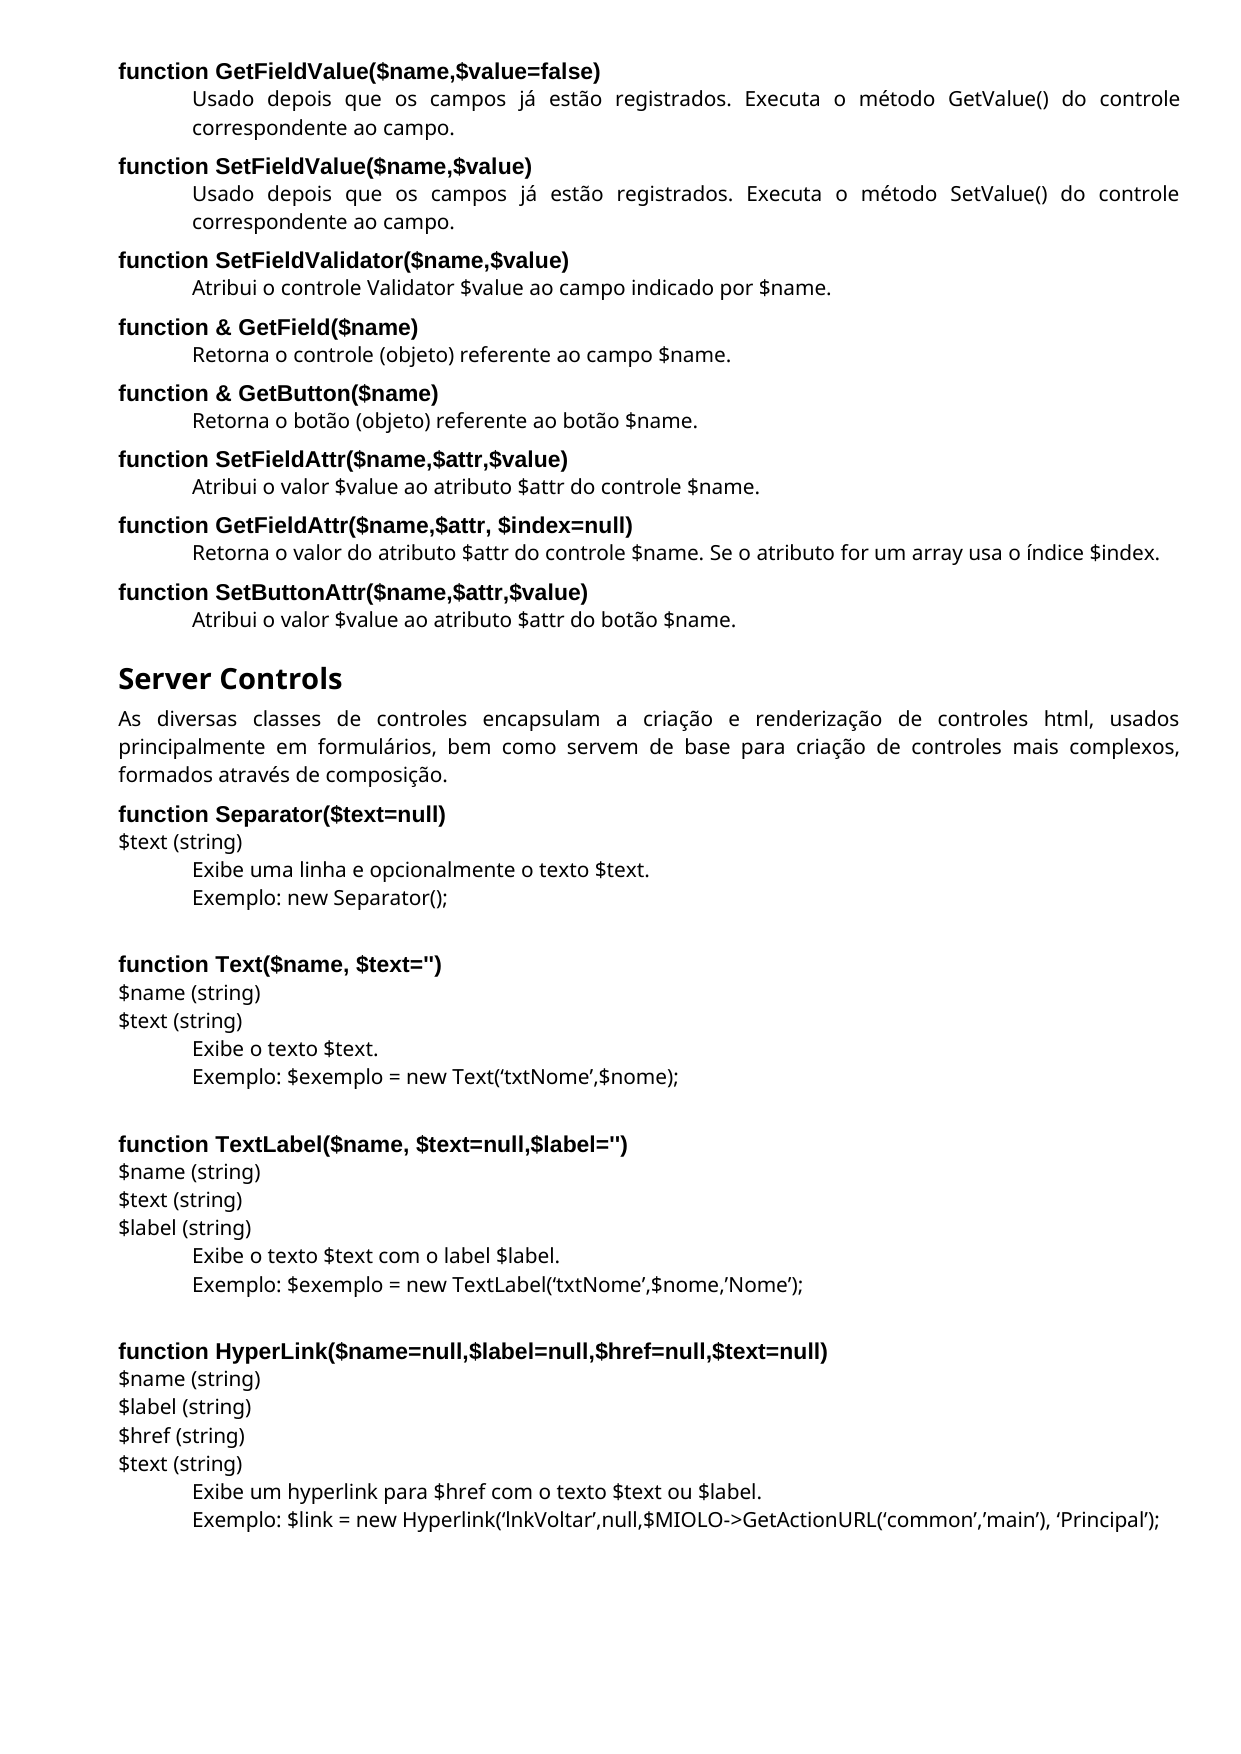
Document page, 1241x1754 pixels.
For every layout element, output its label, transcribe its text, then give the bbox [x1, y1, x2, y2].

subtitle function & GetButton($name) [118, 381, 1181, 406]
text Exemplo: new Separator(); [192, 883, 1181, 911]
text Exemplo: $link = new Hyperlink(‘lnkVoltar’,null,$MIOLO->GetActionURL(‘common’,’main’), ‘Principal’); [192, 1505, 1181, 1534]
subtitle function Text($name, $text='') [118, 952, 1181, 978]
text Retorna o controle (objeto) referente ao campo $name. [192, 340, 1181, 368]
text Atribui o controle Validator $value ao campo indicado por $name. [192, 273, 1181, 302]
text $text (string) [118, 1006, 1181, 1034]
text Atribui o valor $value ao atributo $attr do botão $name. [192, 605, 1181, 633]
subtitle function SetFieldValidator($name,$value) [118, 248, 1181, 273]
text $name (string) [118, 1157, 1181, 1185]
subtitle function SetButtonAttr($name,$attr,$value) [118, 579, 1181, 605]
subtitle function GetFieldAttr($name,$attr, $index=null) [118, 513, 1181, 538]
subtitle function Separator($text=null) [118, 801, 1181, 827]
text Exibe o texto $text. [192, 1034, 1181, 1062]
text Usado depois que os campos já estão registrados. Executa o método GetValue() do controle correspondente ao campo. [192, 84, 1181, 141]
subtitle function GetFieldValue($name,$value=false) [118, 59, 1181, 84]
text $text (string) [118, 1449, 1181, 1477]
subtitle Server Controls [118, 658, 1181, 698]
text Exibe uma linha e opcionalmente o texto $text. [192, 855, 1181, 883]
text $text (string) [118, 827, 1181, 855]
subtitle function HyperLink($name=null,$label=null,$href=null,$text=null) [118, 1339, 1181, 1364]
text $label (string) [118, 1213, 1181, 1242]
subtitle function SetFieldAttr($name,$attr,$value) [118, 447, 1181, 472]
text Atribui o valor $value ao atributo $attr do controle $name. [192, 472, 1181, 501]
text $name (string) [118, 978, 1181, 1006]
text $name (string) [118, 1364, 1181, 1392]
text $label (string) [118, 1392, 1181, 1421]
text Retorna o botão (objeto) referente ao botão $name. [192, 406, 1181, 434]
text Exemplo: $exemplo = new Text(‘txtNome’,$nome); [192, 1062, 1181, 1091]
subtitle function & GetField($name) [118, 314, 1181, 340]
text Exemplo: $exemplo = new TextLabel(‘txtNome’,$nome,’Nome’); [192, 1270, 1181, 1298]
text $href (string) [118, 1421, 1181, 1449]
text Retorna o valor do atributo $attr do controle $name. Se o atributo for um array usa o índice $index. [192, 538, 1181, 567]
text Usado depois que os campos já estão registrados. Executa o método SetValue() do controle correspondente ao campo. [192, 179, 1181, 236]
subtitle function TextLabel($name, $text=null,$label='') [118, 1131, 1181, 1157]
text Exibe um hyperlink para $href com o texto $text ou $label. [192, 1477, 1181, 1505]
subtitle function SetFieldValue($name,$value) [118, 153, 1181, 179]
text $text (string) [118, 1185, 1181, 1213]
text Exibe o texto $text com o label $label. [192, 1242, 1181, 1270]
text As diversas classes de controles encapsulam a criação e renderização de controles html, usados principalmente em formulários, bem como servem de base para criação de controles mais complexos, formados através de composição. [118, 704, 1181, 789]
